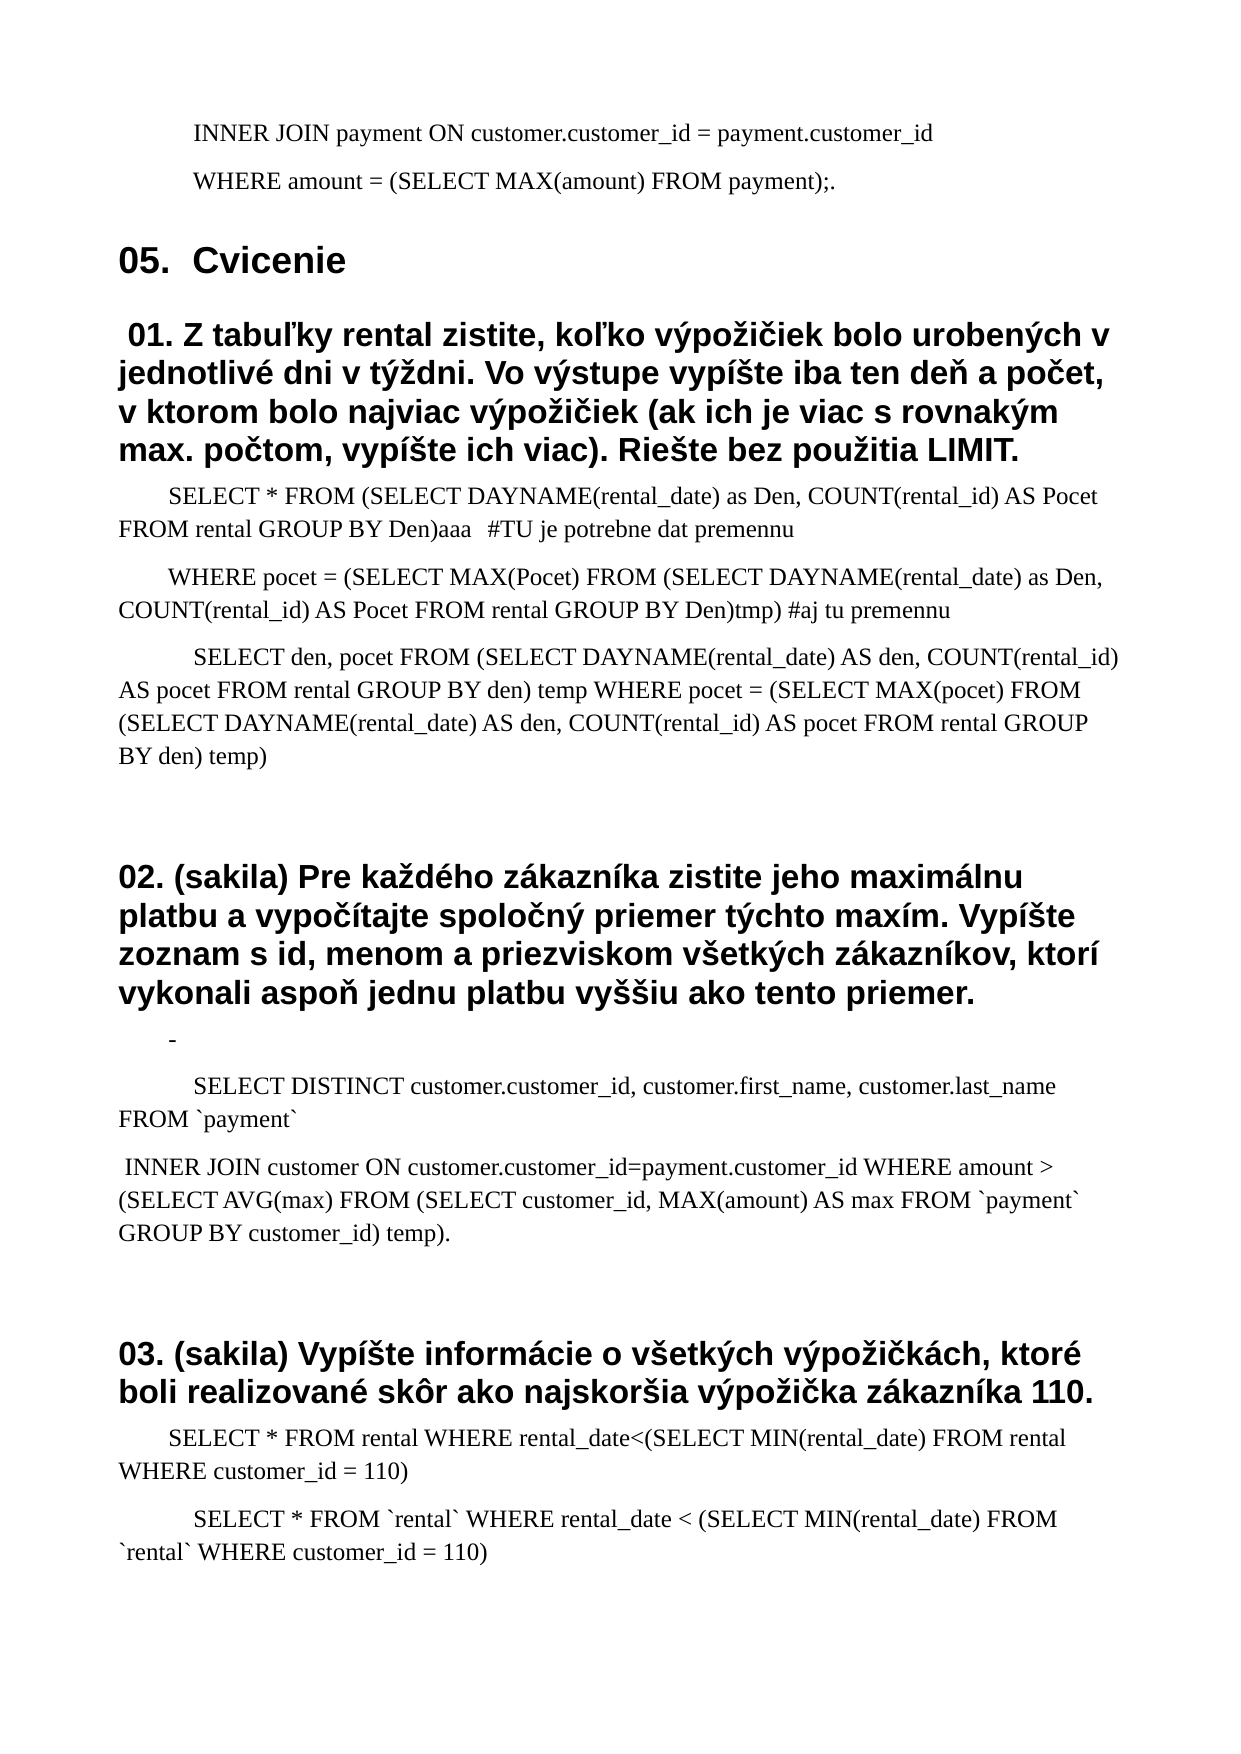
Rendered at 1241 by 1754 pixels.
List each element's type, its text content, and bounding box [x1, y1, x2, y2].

text SELECT * FROM `rental` WHERE rental_date < (SELECT MIN(rental_date) FROM `rental` WHERE customer_id = 110) [118, 1504, 1122, 1566]
subtitle 03. (sakila) Vypíšte informácie o všetkých výpožičkách, ktoré boli realizované skôr ako najskoršia výpožička zákazníka 110. [118, 1334, 1122, 1411]
text SELECT * FROM (SELECT DAYNAME(rental_date) as Den, COUNT(rental_id) AS Pocet FROM rental GROUP BY Den)aaa #TU je potrebne dat premennu [118, 481, 1122, 543]
subtitle 05. Cvicenie [118, 238, 1122, 281]
text INNER JOIN customer ON customer.customer_id=payment.customer_id WHERE amount > (SELECT AVG(max) FROM (SELECT customer_id, MAX(amount) AS max FROM `payment` GROUP BY customer_id) temp). [118, 1152, 1122, 1247]
text WHERE amount = (SELECT MAX(amount) FROM payment);. [118, 166, 1122, 194]
text - [118, 1024, 1122, 1052]
subtitle 01. Z tabuľky rental zistite, koľko výpožičiek bolo urobených v jednotlivé dni v týždni. Vo výstupe vypíšte iba ten deň a počet, v ktorom bolo najviac výpožičiek (ak ich je viac s rovnakým max. počtom, vypíšte ich viac). Riešte bez použitia LIMIT. [118, 315, 1122, 468]
text WHERE pocet = (SELECT MAX(Pocet) FROM (SELECT DAYNAME(rental_date) as Den, COUNT(rental_id) AS Pocet FROM rental GROUP BY Den)tmp) #aj tu premennu [118, 562, 1122, 623]
text SELECT * FROM rental WHERE rental_date<(SELECT MIN(rental_date) FROM rental WHERE customer_id = 110) [118, 1423, 1122, 1485]
text SELECT DISTINCT customer.customer_id, customer.first_name, customer.last_name FROM `payment` [118, 1071, 1122, 1133]
text INNER JOIN payment ON customer.customer_id = payment.customer_id [118, 118, 1122, 147]
text SELECT den, pocet FROM (SELECT DAYNAME(rental_date) AS den, COUNT(rental_id) AS pocet FROM rental GROUP BY den) temp WHERE pocet = (SELECT MAX(pocet) FROM (SELECT DAYNAME(rental_date) AS den, COUNT(rental_id) AS pocet FROM rental GROUP BY den) temp) [118, 642, 1122, 770]
subtitle 02. (sakila) Pre každého zákazníka zistite jeho maximálnu platbu a vypočítajte spoločný priemer týchto maxím. Vypíšte zoznam s id, menom a priezviskom všetkých zákazníkov, ktorí vykonali aspoň jednu platbu vyššiu ako tento priemer. [118, 857, 1122, 1011]
